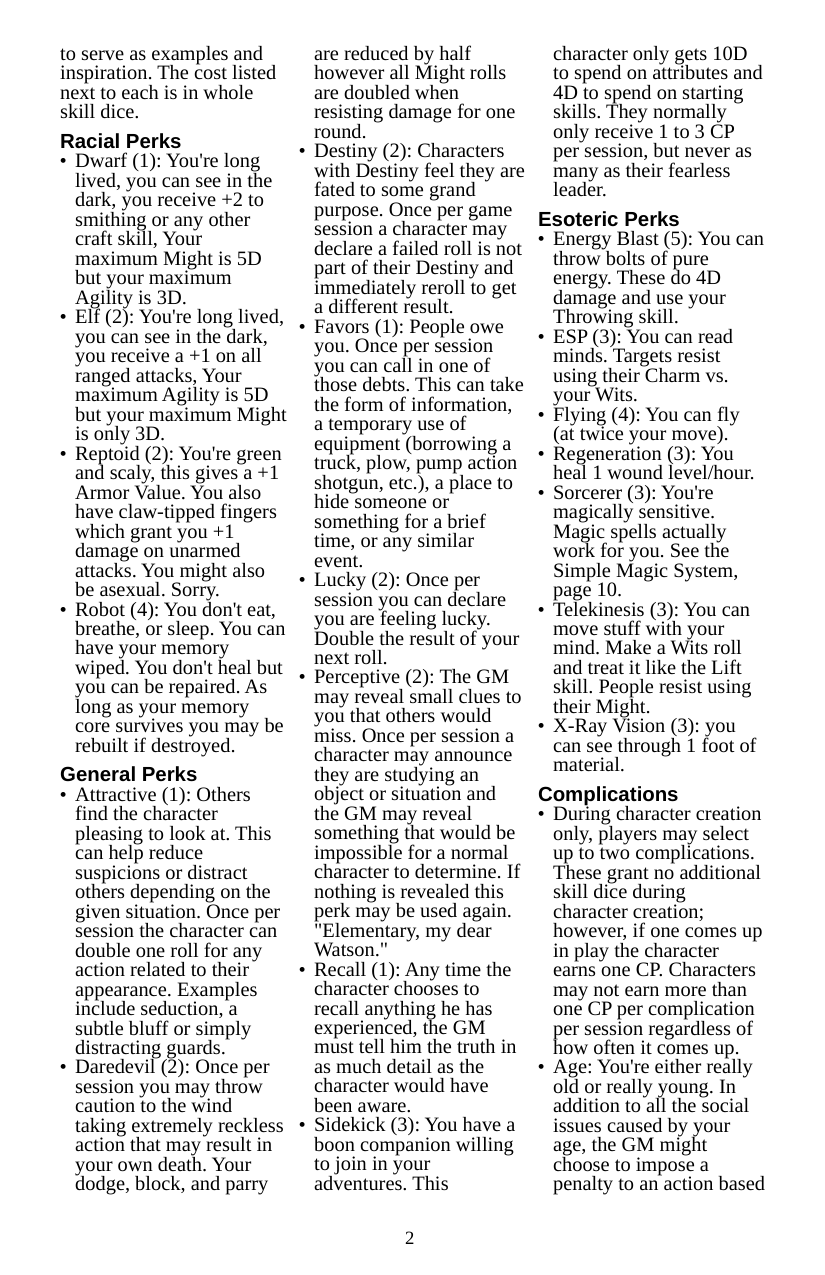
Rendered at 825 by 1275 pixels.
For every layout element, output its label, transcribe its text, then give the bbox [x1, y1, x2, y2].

list ESP (3): You can read minds. Targets resist using their Charm vs. your Wits. [538, 328, 765, 406]
list Elf (2): You're long lived, you can see in the dark, you receive a +1 on all ranged attacks, Your maximum Agility is 5D but your maximum Might is only 3D. [60, 308, 287, 444]
subtitle Racial Perks [60, 129, 287, 152]
list X-Ray Vision (3): you can see through 1 foot of material. [538, 717, 765, 776]
list Favors (1): People owe you. Once per session you can call in one of those debts. This can take the form of information, a temporary use of equipment (borrowing a truck, plow, pump action shotgun, etc.), a place to hide someone or something for a brief time, or any similar event. [299, 318, 526, 571]
list Telekinesis (3): You can move stuff with your mind. Make a Wits roll and treat it like the Lift skill. People resist using their Might. [538, 600, 765, 717]
text to serve as examples and inspiration. The cost listed next to each is in whole skill dice. [60, 45, 287, 123]
list Dwarf (1): You're long lived, you can see in the dark, you receive +2 to smithing or any other craft skill, Your maximum Might is 5D but your maximum Agility is 3D. [60, 152, 287, 308]
list Destiny (2): Characters with Destiny feel they are fated to some grand purpose. Once per game session a character may declare a failed roll is not part of their Destiny and immediately reroll to get a different result. [299, 142, 526, 318]
list Regeneration (3): You heal 1 wound level/hour. [538, 444, 765, 483]
list Daredevil (2): Once per session you may throw caution to the wind taking extremely reckless action that may result in your own death. Your dodge, block, and parry [60, 1058, 287, 1195]
list Sidekick (3): You have a boon companion willing to join in your adventures. This [299, 1116, 526, 1194]
subtitle Complications [538, 782, 765, 805]
list Recall (1): Any time the character chooses to recall anything he has experienced, the GM must tell him the truth in as much detail as the character would have been aware. [299, 961, 526, 1116]
list Flying (4): You can fly (at twice your move). [538, 406, 765, 444]
list During character creation only, players may select up to two complications. These grant no additional skill dice during character creation; however, if one comes up in play the character earns one CP. Characters may not earn more than one CP per complication per session regardless of how often it comes up. [538, 805, 765, 1058]
list Robot (4): You don't eat, breathe, or sleep. You can have your memory wiped. You don't heal but you can be repaired. As long as your memory core survives you may be rebuilt if destroyed. [60, 600, 287, 756]
list Perceptive (2): The GM may reveal small clues to you that others would miss. Once per session a character may announce they are studying an object or situation and the GM may reveal something that would be impossible for a normal character to determine. If nothing is revealed this perk may be used again. "Elementary, my dear Watson." [299, 668, 526, 961]
list are reduced by half however all Might rolls are doubled when resisting damage for one round. [299, 45, 526, 142]
list Lucky (2): Once per session you can declare you are feeling lucky. Double the result of your next roll. [299, 571, 526, 668]
list Reptoid (2): You're green and scaly, this gives a +1 Armor Value. You also have claw-tipped fingers which grant you +1 damage on unarmed attacks. You might also be asexual. Sorry. [60, 444, 287, 600]
subtitle General Perks [60, 762, 287, 786]
list Attractive (1): Others find the character pleasing to look at. This can help reduce suspicions or distract others depending on the given situation. Once per session the character can double one roll for any action related to their appearance. Examples include seduction, a subtle bluff or simply distracting guards. [60, 786, 287, 1058]
list Energy Blast (5): You can throw bolts of pure energy. These do 4D damage and use your Throwing skill. [538, 230, 765, 328]
list character only gets 10D to spend on attributes and 4D to spend on starting skills. They normally only receive 1 to 3 CP per session, but never as many as their fearless leader. [538, 45, 765, 201]
subtitle Esoteric Perks [538, 207, 765, 230]
list Age: You're either really old or really young. In addition to all the social issues caused by your age, the GM might choose to impose a penalty to an action based [538, 1058, 765, 1195]
list Sorcerer (3): You're magically sensitive. Magic spells actually work for you. See the Simple Magic System, page 10. [538, 483, 765, 600]
